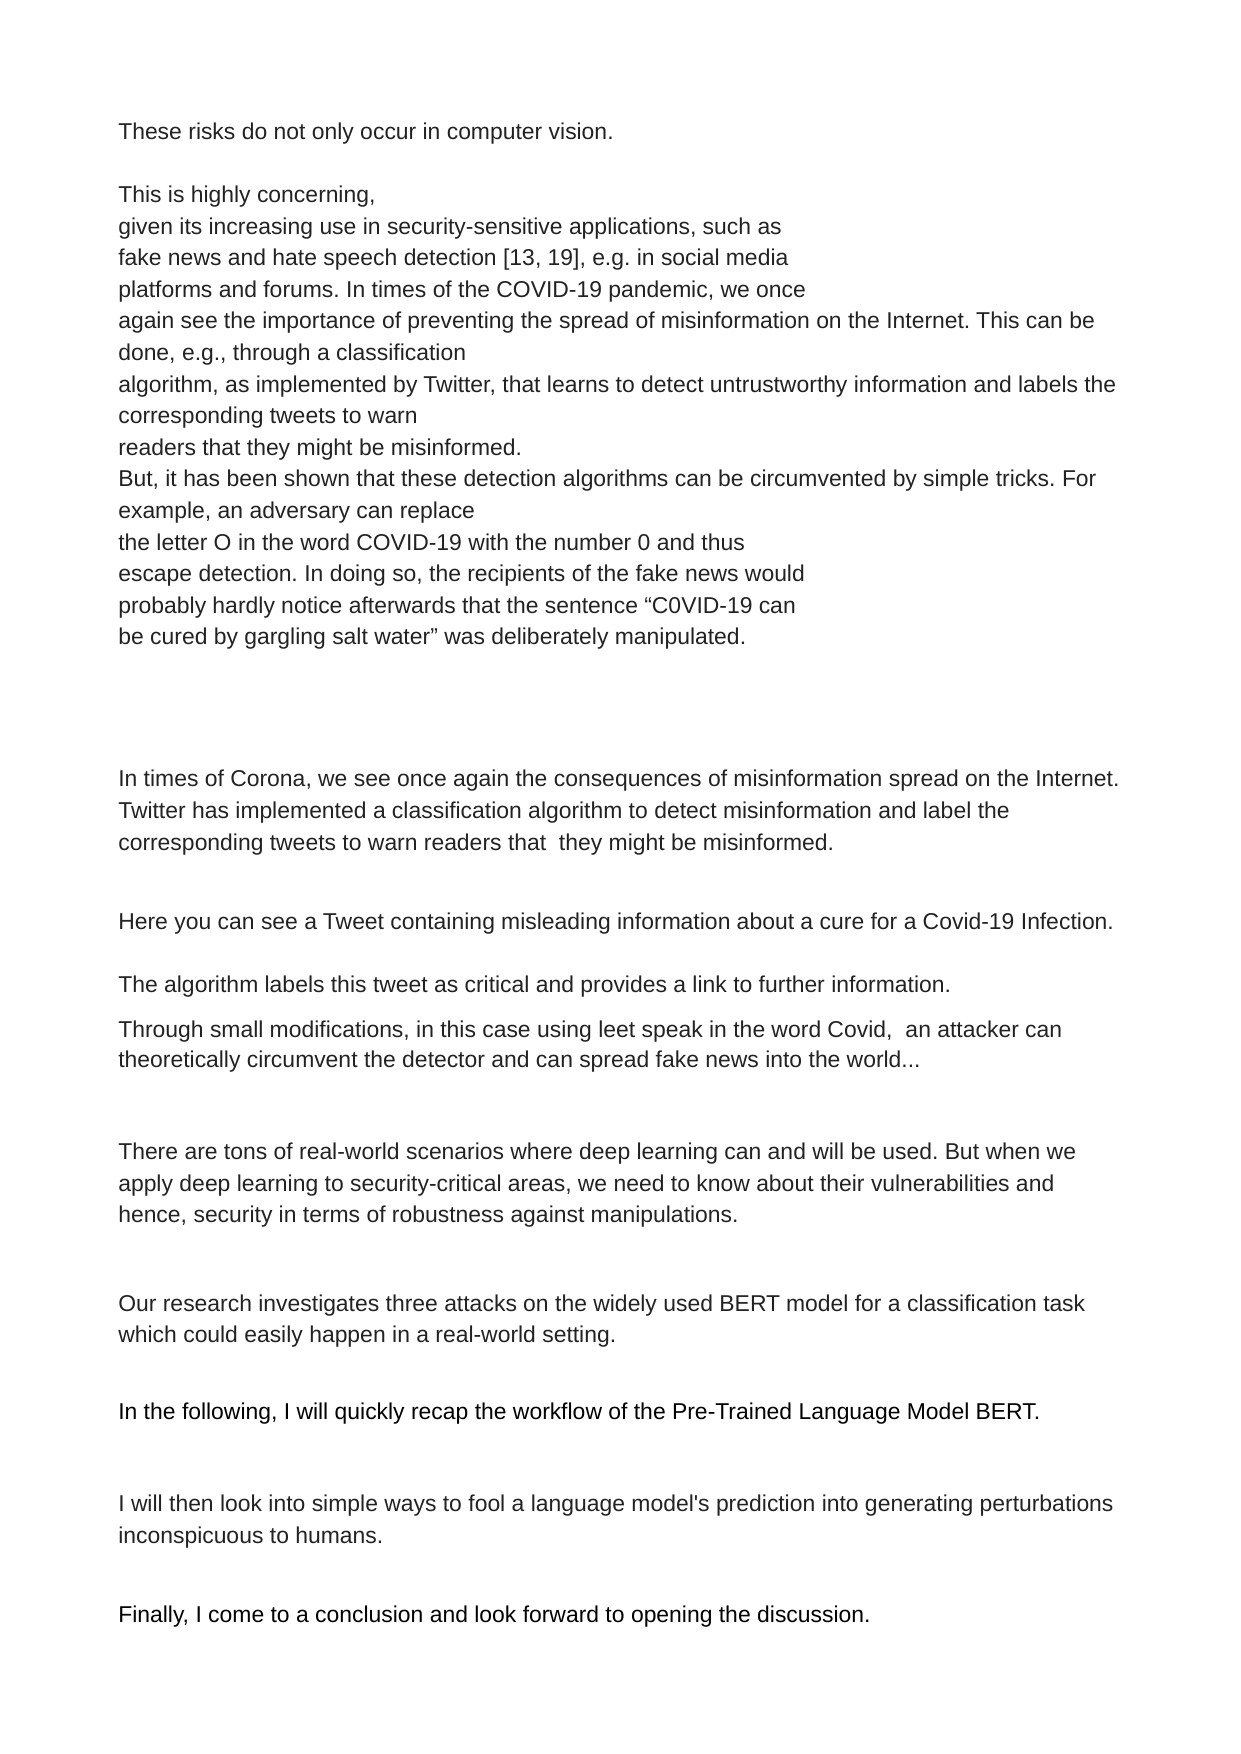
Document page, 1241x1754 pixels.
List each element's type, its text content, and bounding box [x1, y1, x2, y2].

text This is highly concerning, [118, 181, 1122, 208]
text Through small modifications, in this case using leet speak in the word Covid, an attacker can theoretically circumvent the detector and can spread fake news into the world... [118, 1016, 1122, 1072]
text In the following, I will quickly recap the workflow of the Pre-Trained Language Model BERT. [118, 1365, 1122, 1424]
text In times of Corona, we see once again the consequences of misinformation spread on the Internet. Twitter has implemented a classification algorithm to detect misinformation and label the corresponding tweets to warn readers that they might be misinformed. [118, 765, 1122, 855]
text Our research investigates three attacks on the widely used BERT model for a classification task which could easily happen in a real-world setting. [118, 1290, 1122, 1347]
text be cured by gargling salt water” was deliberately manipulated. [118, 623, 1122, 649]
text But, it has been shown that these detection algorithms can be circumvented by simple tricks. For example, an adversary can replace [118, 465, 1122, 523]
text algorithm, as implemented by Twitter, that learns to detect untrustworthy information and labels the corresponding tweets to warn [118, 371, 1122, 428]
text the letter O in the word COVID-19 with the number 0 and thus [118, 528, 1122, 555]
text readers that they might be misinformed. [118, 434, 1122, 460]
text Finally, I come to a conclusion and look forward to opening the discussion. [118, 1601, 1122, 1627]
text escape detection. In doing so, the recipients of the fake news would [118, 560, 1122, 586]
text again see the importance of preventing the spread of misinformation on the Internet. This can be done, e.g., through a classification [118, 307, 1122, 365]
text I will then look into simple ways to fool a language model's prediction into generating perturbations inconspicuous to humans. [118, 1490, 1122, 1548]
text There are tons of real-world scenarios where deep learning can and will be used. But when we apply deep learning to security-critical areas, we need to know about their vulnerabilities and hence, security in terms of robustness against manipulations. [118, 1138, 1122, 1228]
text given its increasing use in security-sensitive applications, such as [118, 213, 1122, 239]
text These risks do not only occur in computer vision. [118, 118, 1122, 144]
text platforms and forums. In times of the COVID-19 pandemic, we once [118, 276, 1122, 302]
text Here you can see a Tweet containing misleading information about a cure for a Covid-19 Infection. [118, 908, 1122, 934]
text fake news and hate speech detection [13, 19], e.g. in social media [118, 244, 1122, 271]
text probably hardly notice afterwards that the sentence “C0VID-19 can [118, 592, 1122, 618]
text The algorithm labels this tweet as critical and provides a link to further information. [118, 971, 1122, 997]
